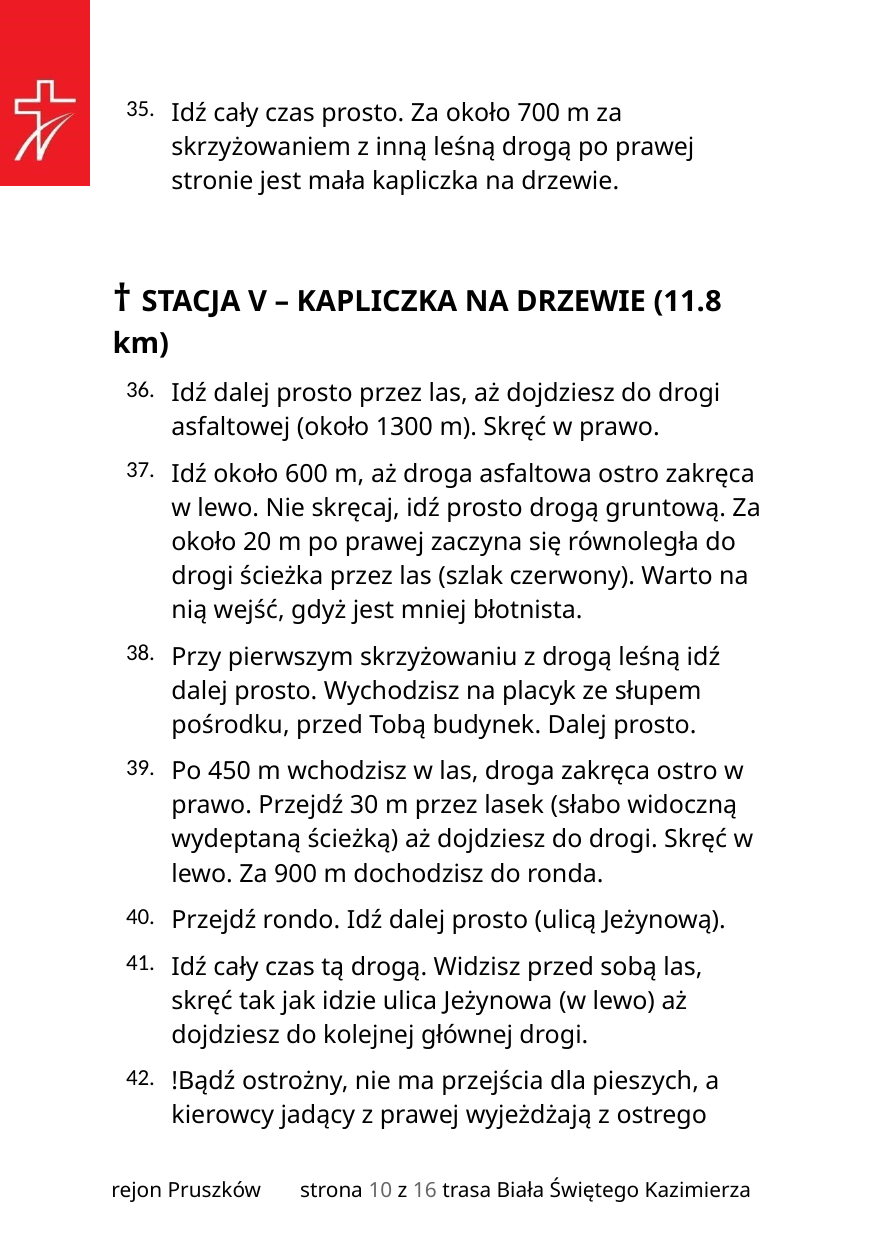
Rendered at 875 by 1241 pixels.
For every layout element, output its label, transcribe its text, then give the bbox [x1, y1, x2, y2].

list Przejdź rondo. Idź dalej prosto (ulicą Jeżynową). [126, 902, 762, 936]
list Przy pierwszym skrzyżowaniu z drogą leśną idź dalej prosto. Wychodzisz na placyk ze słupem pośrodku, przed Tobą budynek. Dalej prosto. [126, 638, 762, 741]
list Idź cały czas tą drogą. Widzisz przed sobą las, skręć tak jak idzie ulica Jeżynowa (w lewo) aż dojdziesz do kolejnej głównej drogi. [126, 948, 762, 1051]
list Po 450 m wchodzisz w las, droga zakręca ostro w prawo. Przejdź 30 m przez lasek (słabo widoczną wydeptaną ścieżką) aż dojdziesz do drogi. Skręć w lewo. Za 900 m dochodzisz do ronda. [126, 753, 762, 889]
list Idź około 600 m, aż droga asfaltowa ostro zakręca w lewo. Nie skręcaj, idź prosto drogą gruntową. Za około 20 m po prawej zaczyna się równoległa do drogi ścieżka przez las (szlak czerwony). Warto na nią wejść, gdyż jest mniej błotnista. [126, 456, 762, 626]
subtitle † STACJA V – KAPLICZKA NA DRZEWIE (11.8 km) [112, 272, 762, 362]
list !Bądź ostrożny, nie ma przejścia dla pieszych, a kierowcy jadący z prawej wyjeżdżają z ostrego [126, 1063, 762, 1131]
list Idź dalej prosto przez las, aż dojdziesz do drogi asfaltowej (około 1300 m). Skręć w prawo. [126, 375, 762, 443]
list Idź cały czas prosto. Za około 700 m za skrzyżowaniem z inną leśną drogą po prawej stronie jest mała kapliczka na drzewie. [126, 94, 762, 197]
